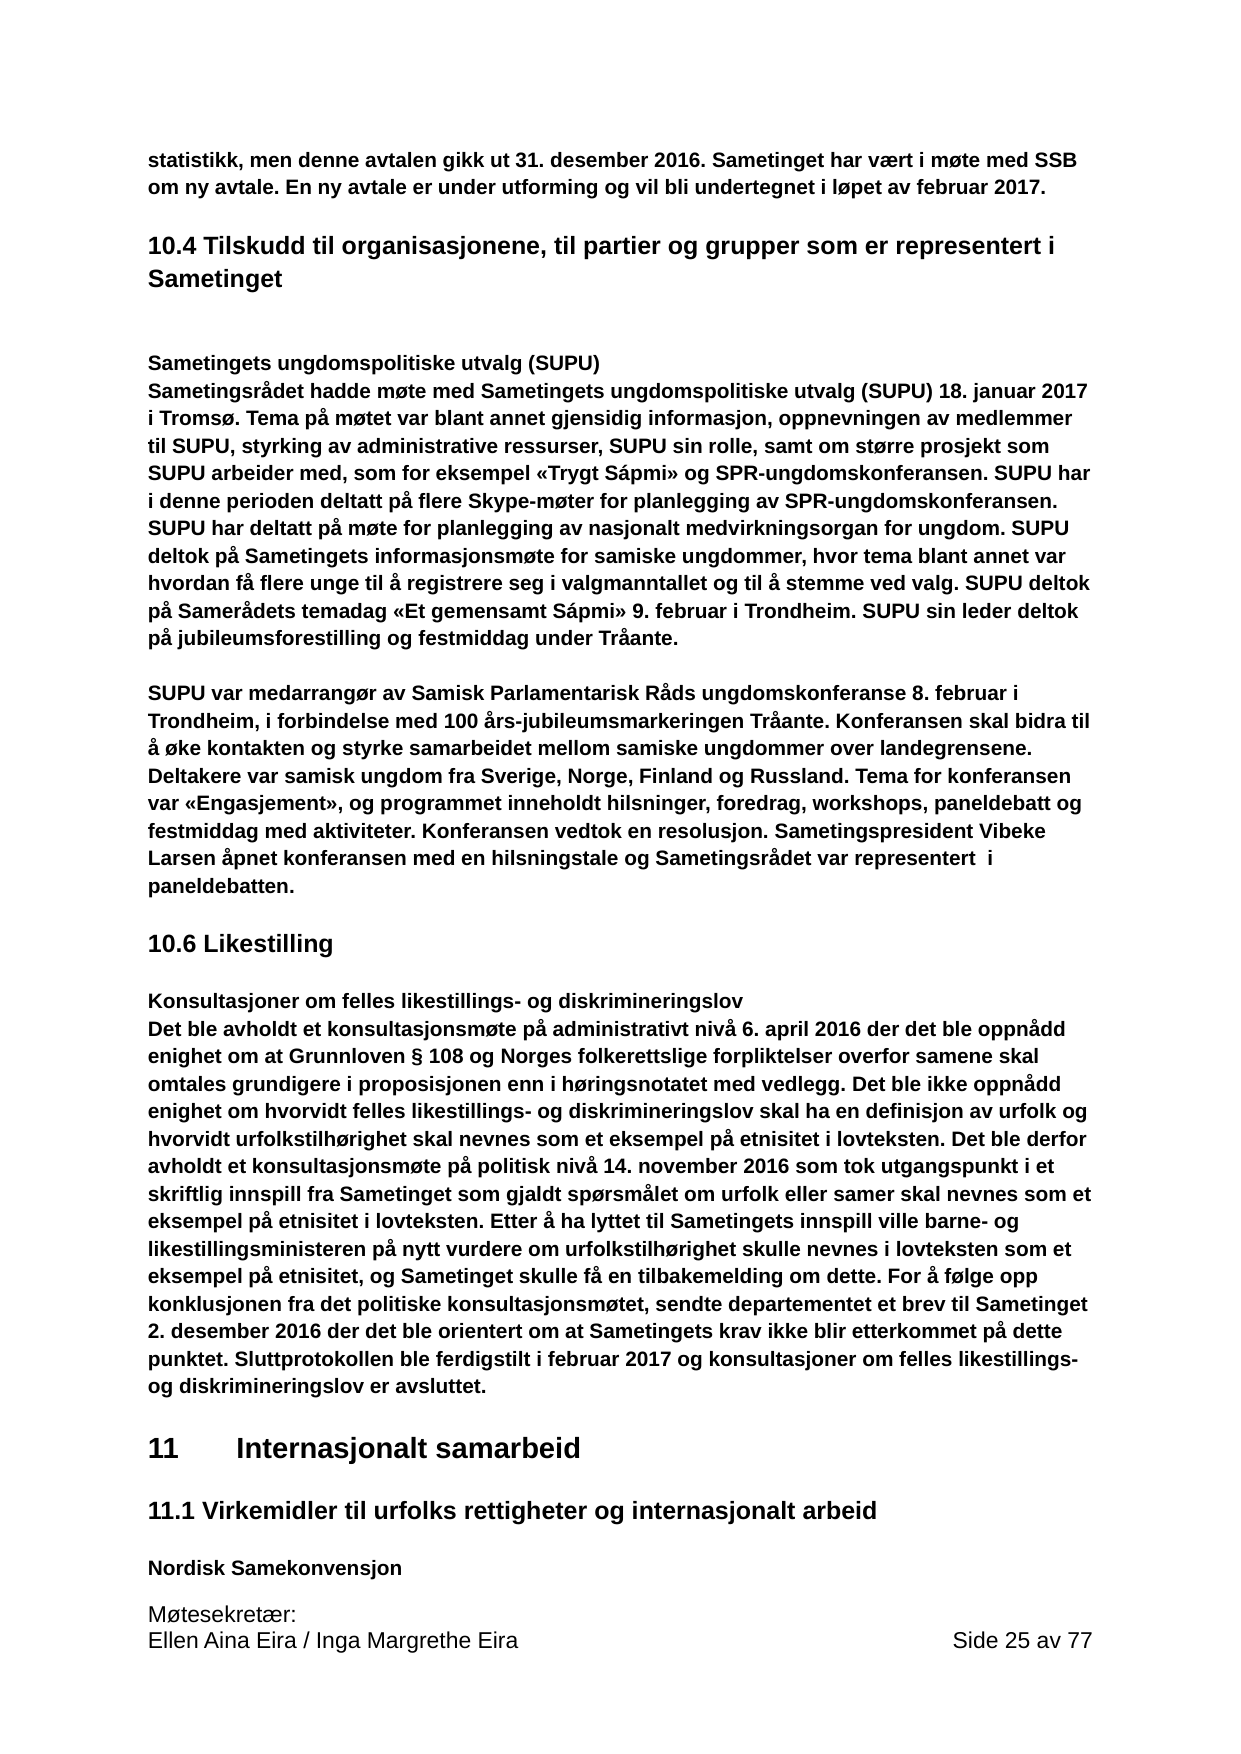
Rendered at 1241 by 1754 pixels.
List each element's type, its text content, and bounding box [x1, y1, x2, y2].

table_header statistikk, men denne avtalen gikk ut 31. desember 2016. Sametinget har vært i møte med SSB om ny avtale. En ny avtale er under utforming og vil bli undertegnet i løpet av februar 2017. 10.4 Tilskudd til organisasjonene, til partier og grupper som er representert i Sametinget Sametingets ungdomspolitiske utvalg (SUPU) Sametingsrådet hadde møte med Sametingets ungdomspolitiske utvalg (SUPU) 18. januar 2017 i Tromsø. Tema på møtet var blant annet gjensidig informasjon, oppnevningen av medlemmer til SUPU, styrking av administrative ressurser, SUPU sin rolle, samt om større prosjekt som SUPU arbeider med, som for eksempel «Trygt Sápmi» og SPR-ungdomskonferansen. SUPU har i denne perioden deltatt på flere Skype-møter for planlegging av SPR-ungdomskonferansen. SUPU har deltatt på møte for planlegging av nasjonalt medvirkningsorgan for ungdom. SUPU deltok på Sametingets informasjonsmøte for samiske ungdommer, hvor tema blant annet var hvordan få flere unge til å registrere seg i valgmanntallet og til å stemme ved valg. SUPU deltok på Samerådets temadag «Et gemensamt Sápmi» 9. februar i Trondheim. SUPU sin leder deltok på jubileumsforestilling og festmiddag under Tråante. SUPU var medarrangør av Samisk Parlamentarisk Råds ungdomskonferanse 8. februar i Trondheim, i forbindelse med 100 års-jubileumsmarkeringen Tråante. Konferansen skal bidra til å øke kontakten og styrke samarbeidet mellom samiske ungdommer over landegrensene. Deltakere var samisk ungdom fra Sverige, Norge, Finland og Russland. Tema for konferansen var «Engasjement», og programmet inneholdt hilsninger, foredrag, workshops, paneldebatt og festmiddag med aktiviteter. Konferansen vedtok en resolusjon. Sametingspresident Vibeke Larsen åpnet konferansen med en hilsningstale og Sametingsrådet var representert i paneldebatten. 10.6 Likestilling Konsultasjoner om felles likestillings- og diskrimineringslov Det ble avholdt et konsultasjonsmøte på administrativt nivå 6. april 2016 der det ble oppnådd enighet om at Grunnloven § 108 og Norges folkerettslige forpliktelser overfor samene skal omtales grundigere i proposisjonen enn i høringsnotatet med vedlegg. Det ble ikke oppnådd enighet om hvorvidt felles likestillings- og diskrimineringslov skal ha en definisjon av urfolk og hvorvidt urfolkstilhørighet skal nevnes som et eksempel på etnisitet i lovteksten. Det ble derfor avholdt et konsultasjonsmøte på politisk nivå 14. november 2016 som tok utgangspunkt i et skriftlig innspill fra Sametinget som gjaldt spørsmålet om urfolk eller samer skal nevnes som et eksempel på etnisitet i lovteksten. Etter å ha lyttet til Sametingets innspill ville barne- og likestillingsministeren på nytt vurdere om urfolkstilhørighet skulle nevnes i lovteksten som et eksempel på etnisitet, og Sametinget skulle få en tilbakemelding om dette. For å følge opp konklusjonen fra det politiske konsultasjonsmøtet, sendte departementet et brev til Sametinget 2. desember 2016 der det ble orientert om at Sametingets krav ikke blir etterkommet på dette punktet. Sluttprotokollen ble ferdigstilt i februar 2017 og konsultasjoner om felles likestillings- og diskrimineringslov er avsluttet. 11 Internasjonalt samarbeid 11.1 Virkemidler til urfolks rettigheter og internasjonalt arbeid Nordisk Samekonvensjon [136, 148, 1104, 1580]
